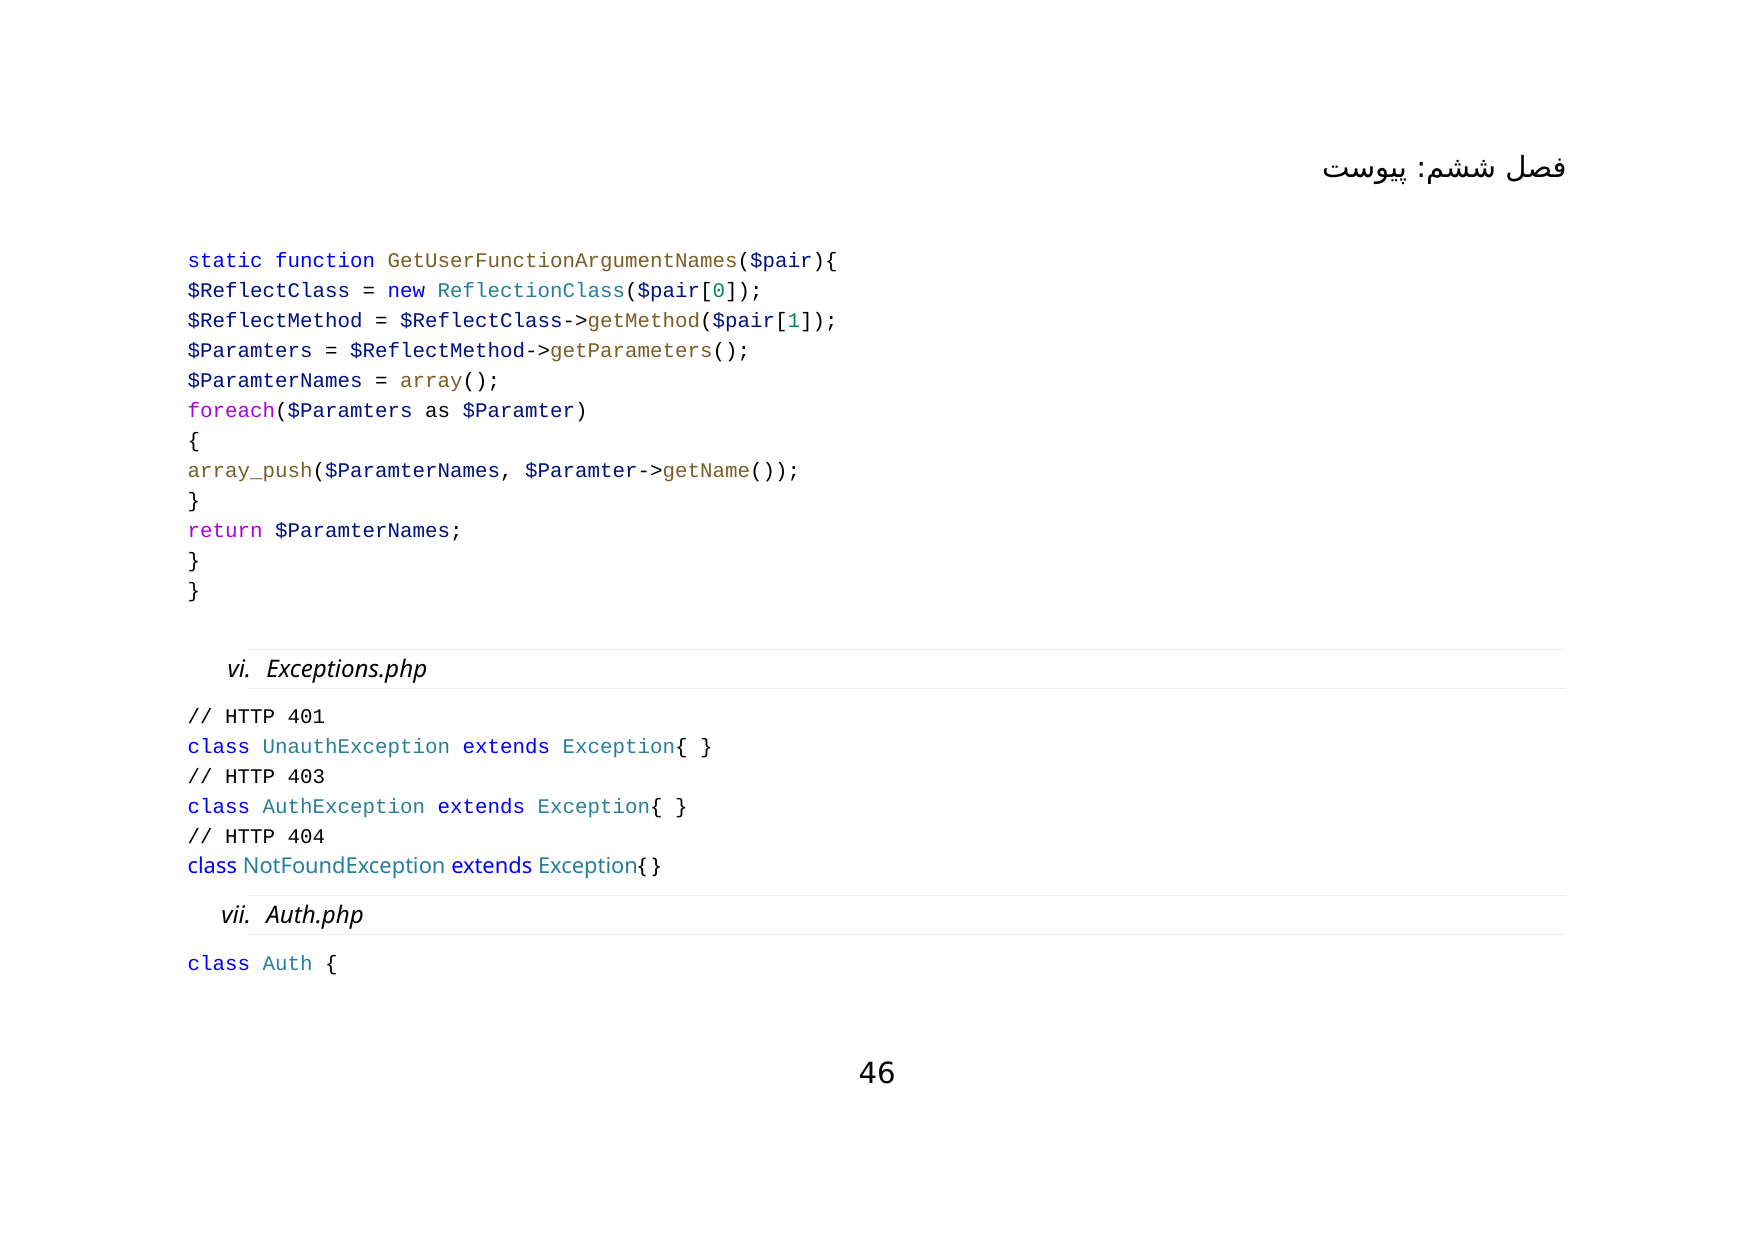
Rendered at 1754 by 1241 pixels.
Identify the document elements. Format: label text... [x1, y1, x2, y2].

text // HTTP 401 [187, 700, 1566, 730]
text } [187, 484, 1566, 514]
text class NotFoundException extends Exception{ } [187, 850, 1566, 880]
text static function GetUserFunctionArgumentNames($pair){ [187, 244, 1566, 274]
text array_push($ParamterNames, $Paramter->getName()); [187, 454, 1566, 484]
text $ReflectClass = new ReflectionClass($pair[0]); [187, 274, 1566, 304]
subtitle Auth.php [248, 896, 1566, 934]
text class UnauthException extends Exception{ } [187, 730, 1566, 760]
text // HTTP 403 [187, 760, 1566, 790]
text foreach($Paramters as $Paramter) [187, 394, 1566, 424]
text } [187, 544, 1566, 574]
subtitle Exceptions.php [248, 650, 1566, 688]
text class AuthException extends Exception{ } [187, 790, 1566, 820]
text $ParamterNames = array(); [187, 364, 1566, 394]
text // HTTP 404 [187, 820, 1566, 850]
text $Paramters = $ReflectMethod->getParameters(); [187, 334, 1566, 364]
text $ReflectMethod = $ReflectClass->getMethod($pair[1]); [187, 304, 1566, 334]
text } [187, 574, 1566, 604]
text class Auth { [187, 946, 1566, 976]
text { [187, 424, 1566, 454]
text return $ParamterNames; [187, 514, 1566, 544]
